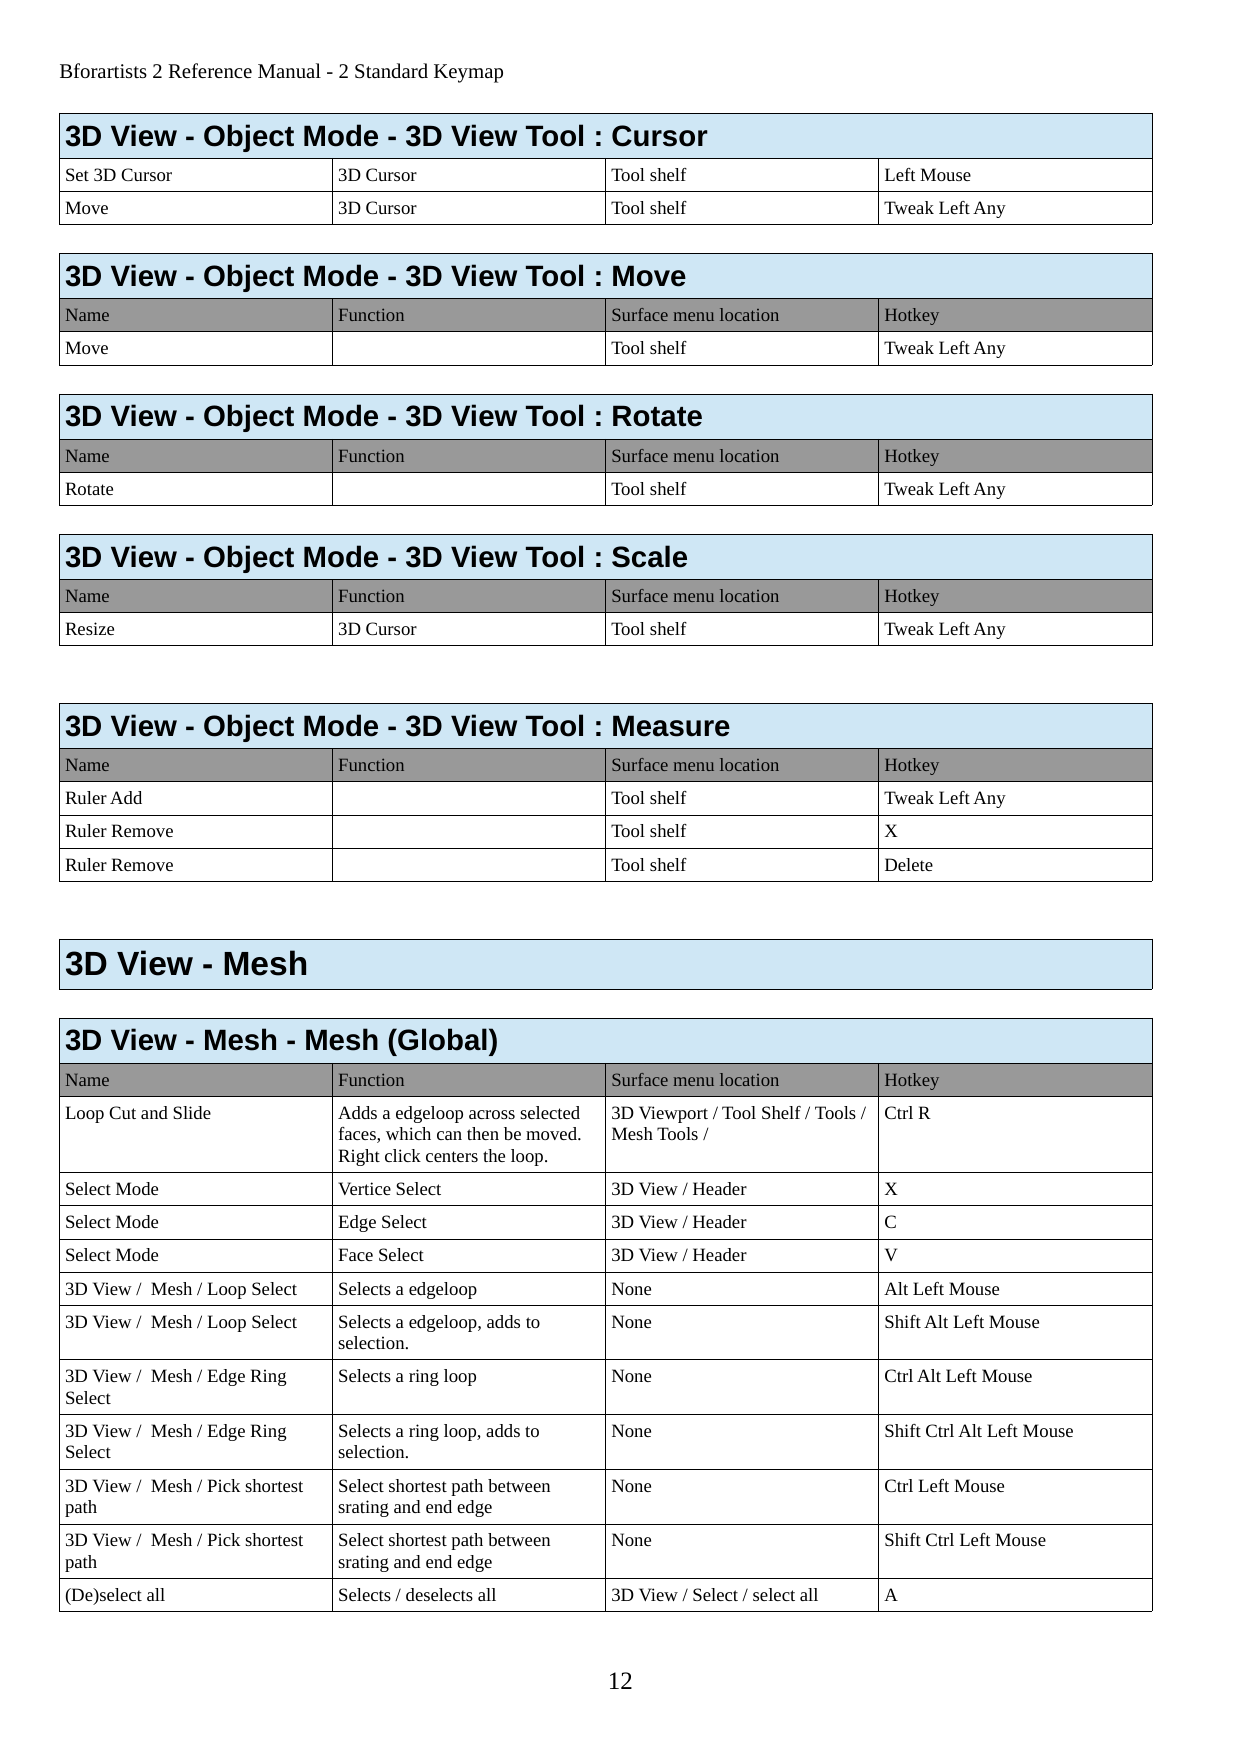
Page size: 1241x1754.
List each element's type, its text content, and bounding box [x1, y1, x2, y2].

table_cell Hotkey [879, 440, 1152, 472]
table_cell A [879, 1579, 1152, 1611]
table_cell Ruler Remove [60, 849, 332, 881]
table_cell Shift Alt Left Mouse [879, 1306, 1152, 1359]
table_cell 3D View / Mesh / Pick shortest path [60, 1525, 332, 1578]
table_cell Ctrl Left Mouse [879, 1470, 1152, 1523]
table_cell [333, 849, 605, 881]
table_cell Select Mode [60, 1240, 332, 1272]
table_cell Tweak Left Any [879, 192, 1152, 224]
table_cell 3D View / Mesh / Edge Ring Select [60, 1415, 332, 1469]
table_cell None [606, 1525, 878, 1578]
table_header 3D View - Mesh [60, 940, 1152, 989]
table_cell None [606, 1415, 878, 1469]
table_cell Tool shelf [606, 849, 878, 881]
table_cell [333, 332, 605, 364]
table_cell Surface menu location [606, 299, 878, 331]
table_cell Surface menu location [606, 440, 878, 472]
table_cell Selects a edgeloop, adds to selection. [333, 1306, 605, 1359]
table_cell X [879, 1173, 1152, 1205]
table_cell None [606, 1360, 878, 1414]
table_cell Move [60, 192, 332, 224]
table_header 3D View - Object Mode - 3D View Tool : Rotate [60, 395, 1152, 439]
table_cell Surface menu location [606, 749, 878, 781]
table_cell Ruler Remove [60, 816, 332, 848]
table_cell Selects a ring loop [333, 1360, 605, 1414]
table_header 3D View - Object Mode - 3D View Tool : Scale [60, 535, 1152, 579]
table_cell Name [60, 1064, 332, 1096]
table_cell Tool shelf [606, 816, 878, 848]
table_cell 3D Cursor [333, 159, 605, 191]
table_header 3D View - Object Mode - 3D View Tool : Cursor [60, 114, 1152, 158]
table_cell Name [60, 299, 332, 331]
table_header 3D View - Object Mode - 3D View Tool : Move [60, 254, 1152, 298]
table_cell 3D View / Header [606, 1173, 878, 1205]
table_cell Alt Left Mouse [879, 1273, 1152, 1305]
table_cell 3D View / Mesh / Loop Select [60, 1306, 332, 1359]
table_cell Tool shelf [606, 613, 878, 645]
table_cell Tool shelf [606, 159, 878, 191]
table_cell Select Mode [60, 1206, 332, 1238]
table_cell Function [333, 440, 605, 472]
table_cell 3D View / Header [606, 1206, 878, 1238]
table_cell Name [60, 749, 332, 781]
table_cell 3D View / Mesh / Pick shortest path [60, 1470, 332, 1523]
table_cell Edge Select [333, 1206, 605, 1238]
table_cell Function [333, 299, 605, 331]
table_cell Tweak Left Any [879, 613, 1152, 645]
table_cell Surface menu location [606, 580, 878, 612]
table_cell Hotkey [879, 580, 1152, 612]
table_cell Delete [879, 849, 1152, 881]
table_cell Set 3D Cursor [60, 159, 332, 191]
table_cell Tweak Left Any [879, 782, 1152, 814]
table_cell [333, 816, 605, 848]
table_cell Adds a edgeloop across selected faces, which can then be moved. Right click centers the loop. [333, 1097, 605, 1172]
table_cell Name [60, 580, 332, 612]
table_cell Rotate [60, 473, 332, 505]
table_cell Ctrl R [879, 1097, 1152, 1172]
table_cell Select shortest path between srating and end edge [333, 1470, 605, 1523]
table_cell [333, 473, 605, 505]
table_cell (De)select all [60, 1579, 332, 1611]
table_cell 3D View / Mesh / Loop Select [60, 1273, 332, 1305]
table_cell Shift Ctrl Left Mouse [879, 1525, 1152, 1578]
table_cell 3D Viewport / Tool Shelf / Tools / Mesh Tools / [606, 1097, 878, 1172]
table_cell Tool shelf [606, 473, 878, 505]
table_cell Surface menu location [606, 1064, 878, 1096]
table_cell Select shortest path between srating and end edge [333, 1525, 605, 1578]
table_cell Tweak Left Any [879, 332, 1152, 364]
table_cell Selects a ring loop, adds to selection. [333, 1415, 605, 1469]
table_cell 3D Cursor [333, 192, 605, 224]
table_cell Tool shelf [606, 782, 878, 814]
table_cell X [879, 816, 1152, 848]
table_cell Loop Cut and Slide [60, 1097, 332, 1172]
table_cell Left Mouse [879, 159, 1152, 191]
table_cell None [606, 1470, 878, 1523]
table_cell Function [333, 749, 605, 781]
table_cell Tweak Left Any [879, 473, 1152, 505]
table_header 3D View - Mesh - Mesh (Global) [60, 1019, 1152, 1063]
table_cell Select Mode [60, 1173, 332, 1205]
table_cell Ruler Add [60, 782, 332, 814]
table_cell Move [60, 332, 332, 364]
table_cell None [606, 1273, 878, 1305]
table_cell Tool shelf [606, 332, 878, 364]
table_cell 3D View / Mesh / Edge Ring Select [60, 1360, 332, 1414]
table_cell None [606, 1306, 878, 1359]
table_cell Function [333, 1064, 605, 1096]
table_cell Name [60, 440, 332, 472]
table_cell C [879, 1206, 1152, 1238]
table_header 3D View - Object Mode - 3D View Tool : Measure [60, 704, 1152, 748]
table_cell Shift Ctrl Alt Left Mouse [879, 1415, 1152, 1469]
table_cell [333, 782, 605, 814]
table_cell Selects a edgeloop [333, 1273, 605, 1305]
table_cell 3D Cursor [333, 613, 605, 645]
table_cell Tool shelf [606, 192, 878, 224]
table_cell Function [333, 580, 605, 612]
table_cell Hotkey [879, 299, 1152, 331]
table_cell V [879, 1240, 1152, 1272]
table_cell Ctrl Alt Left Mouse [879, 1360, 1152, 1414]
table_cell Vertice Select [333, 1173, 605, 1205]
table_cell Hotkey [879, 1064, 1152, 1096]
table_cell Resize [60, 613, 332, 645]
table_cell 3D View / Select / select all [606, 1579, 878, 1611]
table_cell Hotkey [879, 749, 1152, 781]
table_cell Selects / deselects all [333, 1579, 605, 1611]
table_cell 3D View / Header [606, 1240, 878, 1272]
table_cell Face Select [333, 1240, 605, 1272]
